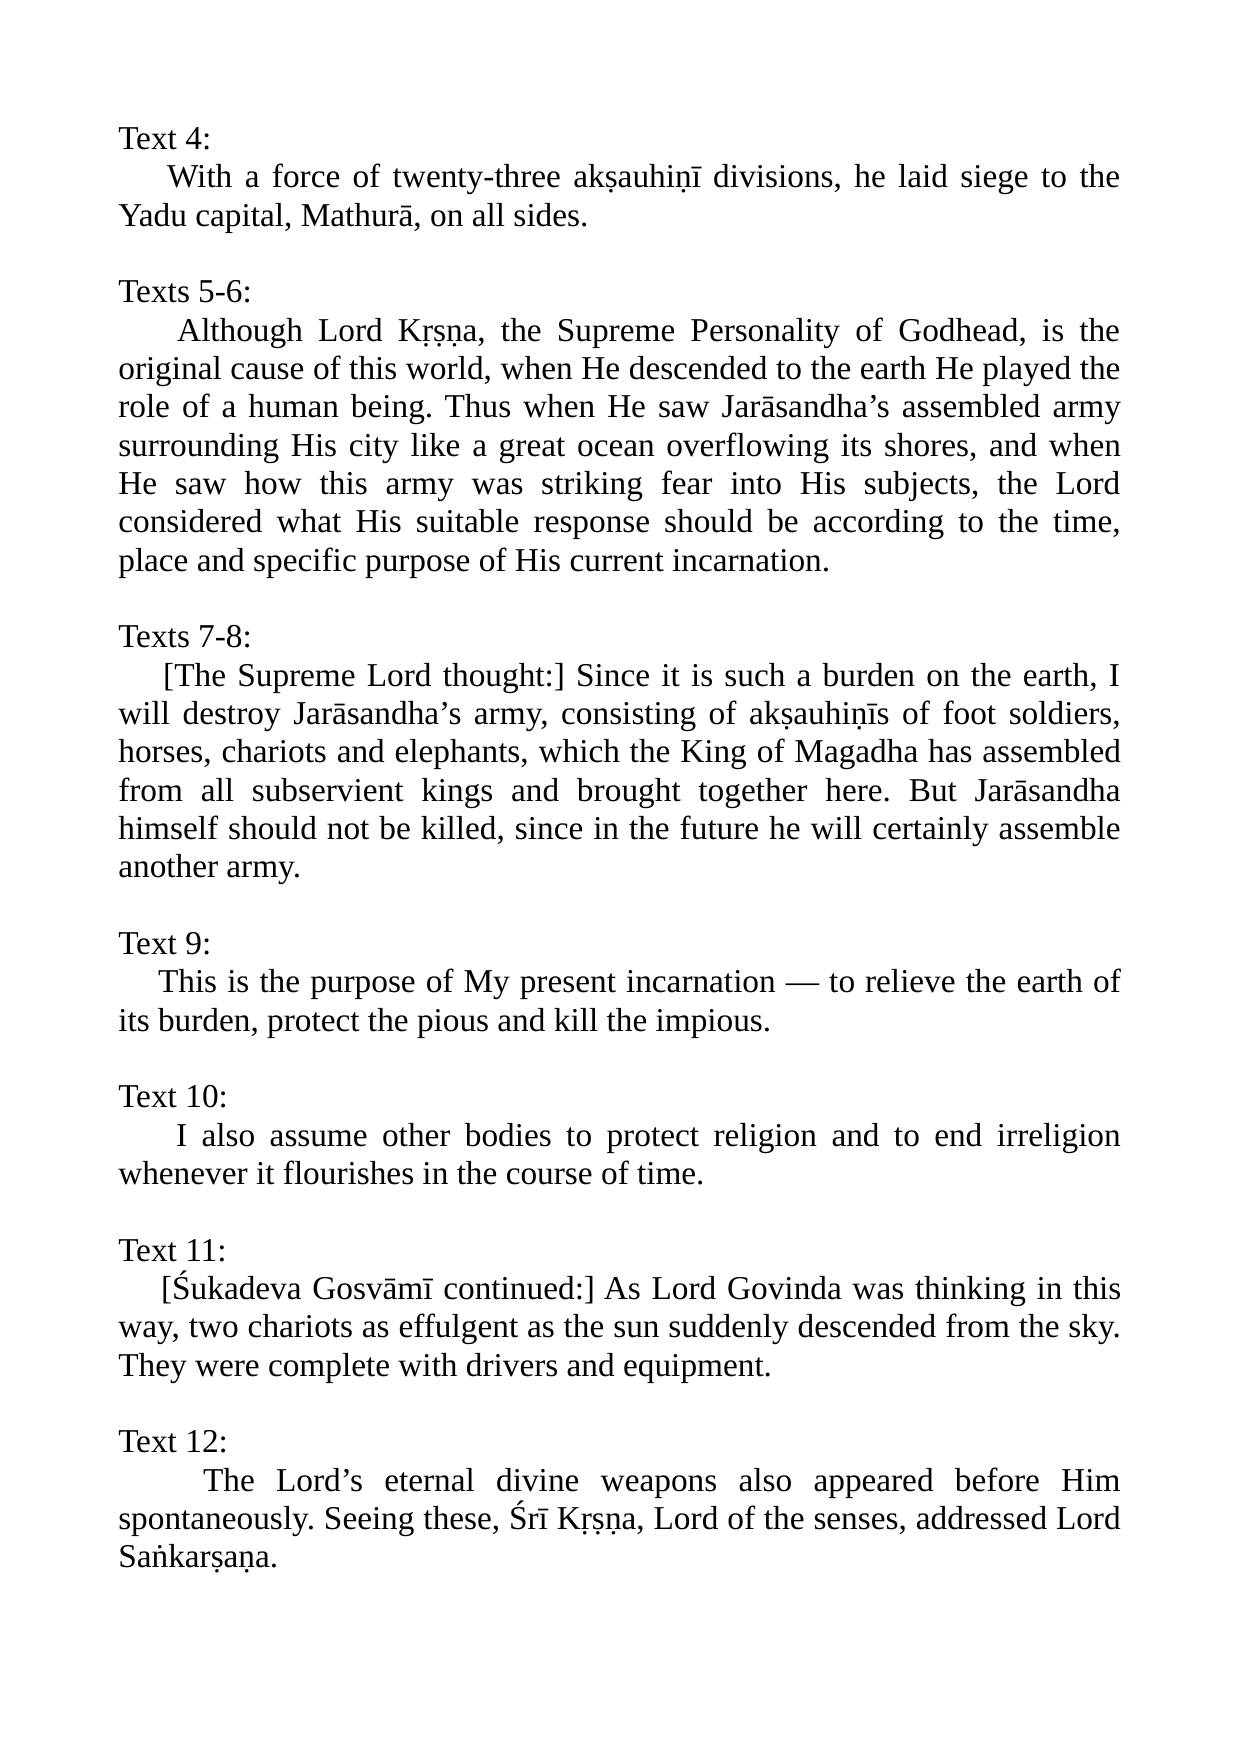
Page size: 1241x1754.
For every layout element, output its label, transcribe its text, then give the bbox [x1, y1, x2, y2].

text Text 4: [118, 118, 1122, 156]
text Text 12: [118, 1421, 1122, 1460]
text Text 10: [118, 1076, 1122, 1115]
text Text 9: [118, 923, 1122, 961]
text [The Supreme Lord thought:] Since it is such a burden on the earth, I will destroy Jarāsandha’s army, consisting of akṣauhiṇīs of foot soldiers, horses, chariots and elephants, which the King of Magadha has assembled from all subservient kings and brought together here. But Jarāsandha himself should not be killed, since in the future he will certainly assemble another army. [118, 655, 1122, 885]
text [Śukadeva Gosvāmī continued:] As Lord Govinda was thinking in this way, two chariots as effulgent as the sun suddenly descended from the sky. They were complete with drivers and equipment. [118, 1268, 1122, 1383]
text Texts 7-8: [118, 616, 1122, 655]
text The Lord’s eternal divine weapons also appeared before Him spontaneously. Seeing these, Śrī Kṛṣṇa, Lord of the senses, addressed Lord Saṅkarṣaṇa. [118, 1460, 1122, 1575]
text I also assume other bodies to protect religion and to end irreligion whenever it flourishes in the course of time. [118, 1115, 1122, 1191]
text Texts 5-6: [118, 271, 1122, 310]
text With a force of twenty-three akṣauhiṇī divisions, he laid siege to the Yadu capital, Mathurā, on all sides. [118, 156, 1122, 233]
text Although Lord Kṛṣṇa, the Supreme Personality of Godhead, is the original cause of this world, when He descended to the earth He played the role of a human being. Thus when He saw Jarāsandha’s assembled army surrounding His city like a great ocean overflowing its shores, and when He saw how this army was striking fear into His subjects, the Lord considered what His suitable response should be according to the time, place and specific purpose of His current incarnation. [118, 310, 1122, 578]
text Text 11: [118, 1230, 1122, 1268]
text This is the purpose of My present incarnation — to relieve the earth of its burden, protect the pious and kill the impious. [118, 961, 1122, 1038]
